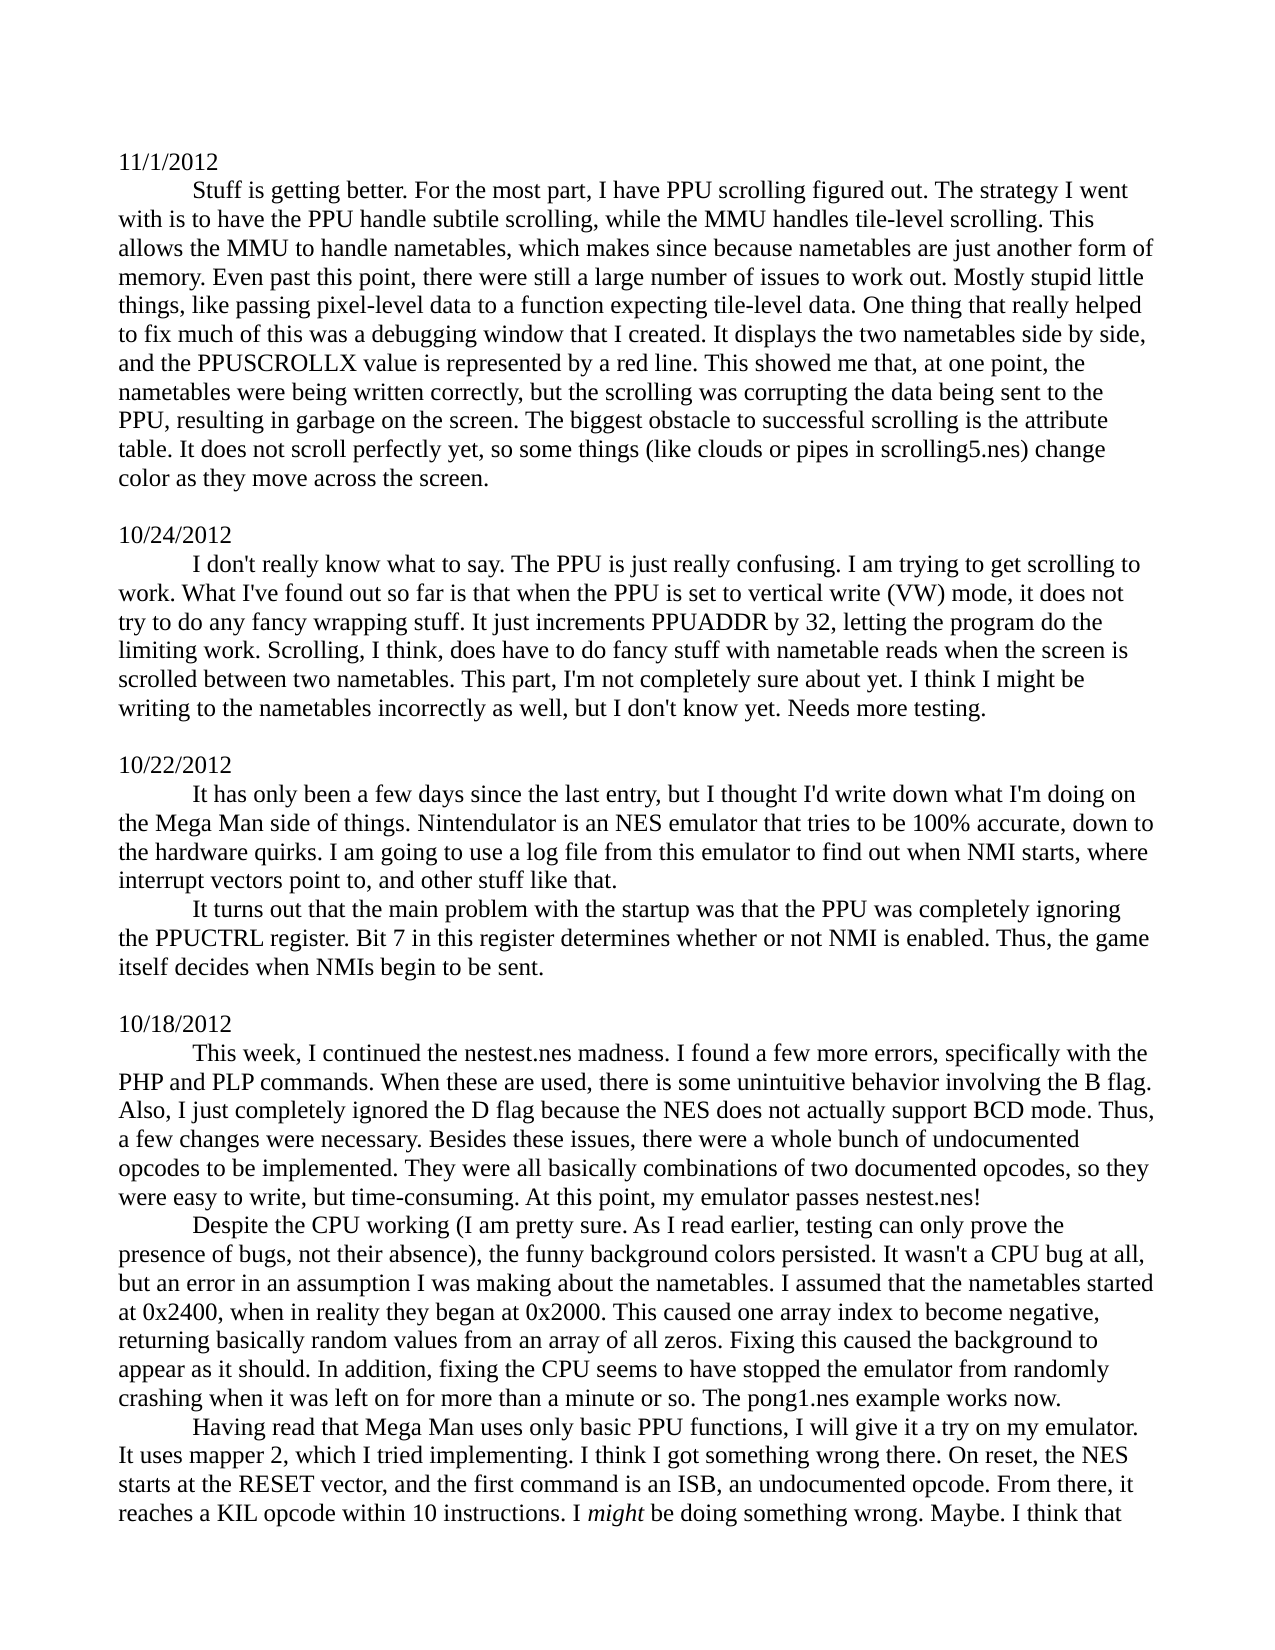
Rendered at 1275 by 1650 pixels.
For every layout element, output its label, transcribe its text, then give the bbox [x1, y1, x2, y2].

text 10/18/2012 [118, 1009, 1157, 1038]
text 10/22/2012 [118, 751, 1157, 779]
text I don't really know what to say. The PPU is just really confusing. I am trying to get scrolling to work. What I've found out so far is that when the PPU is set to vertical write (VW) mode, it does not try to do any fancy wrapping stuff. It just increments PPUADDR by 32, letting the program do the limiting work. Scrolling, I think, does have to do fancy stuff with nametable reads when the screen is scrolled between two nametables. This part, I'm not completely sure about yet. I think I might be writing to the nametables incorrectly as well, but I don't know yet. Needs more testing. [118, 549, 1157, 722]
text Stuff is getting better. For the most part, I have PPU scrolling figured out. The strategy I went with is to have the PPU handle subtile scrolling, while the MMU handles tile-level scrolling. This allows the MMU to handle nametables, which makes since because nametables are just another form of memory. Even past this point, there were still a large number of issues to work out. Mostly stupid little things, like passing pixel-level data to a function expecting tile-level data. One thing that really helped to fix much of this was a debugging window that I created. It displays the two nametables side by side, and the PPUSCROLLX value is represented by a red line. This showed me that, at one point, the nametables were being written correctly, but the scrolling was corrupting the data being sent to the PPU, resulting in garbage on the screen. The biggest obstacle to successful scrolling is the attribute table. It does not scroll perfectly yet, so some things (like clouds or pipes in scrolling5.nes) change color as they move across the screen. [118, 176, 1157, 492]
text It turns out that the main problem with the startup was that the PPU was completely ignoring the PPUCTRL register. Bit 7 in this register determines whether or not NMI is enabled. Thus, the game itself decides when NMIs begin to be sent. [118, 894, 1157, 981]
text This week, I continued the nestest.nes madness. I found a few more errors, specifically with the PHP and PLP commands. When these are used, there is some unintuitive behavior involving the B flag. Also, I just completely ignored the D flag because the NES does not actually support BCD mode. Thus, a few changes were necessary. Besides these issues, there were a whole bunch of undocumented opcodes to be implemented. They were all basically combinations of two documented opcodes, so they were easy to write, but time-consuming. At this point, my emulator passes nestest.nes! [118, 1038, 1157, 1211]
text 10/24/2012 [118, 521, 1157, 549]
text It has only been a few days since the last entry, but I thought I'd write down what I'm doing on the Mega Man side of things. Nintendulator is an NES emulator that tries to be 100% accurate, down to the hardware quirks. I am going to use a log file from this emulator to find out when NMI starts, where interrupt vectors point to, and other stuff like that. [118, 779, 1157, 894]
text Having read that Mega Man uses only basic PPU functions, I will give it a try on my emulator. It uses mapper 2, which I tried implementing. I think I got something wrong there. On reset, the NES starts at the RESET vector, and the first command is an ISB, an undocumented opcode. From there, it reaches a KIL opcode within 10 instructions. I might be doing something wrong. Maybe. I think that [118, 1412, 1157, 1527]
text 11/1/2012 [118, 147, 1157, 176]
text Despite the CPU working (I am pretty sure. As I read earlier, testing can only prove the presence of bugs, not their absence), the funny background colors persisted. It wasn't a CPU bug at all, but an error in an assumption I was making about the nametables. I assumed that the nametables started at 0x2400, when in reality they began at 0x2000. This caused one array index to become negative, returning basically random values from an array of all zeros. Fixing this caused the background to appear as it should. In addition, fixing the CPU seems to have stopped the emulator from randomly crashing when it was left on for more than a minute or so. The pong1.nes example works now. [118, 1211, 1157, 1412]
